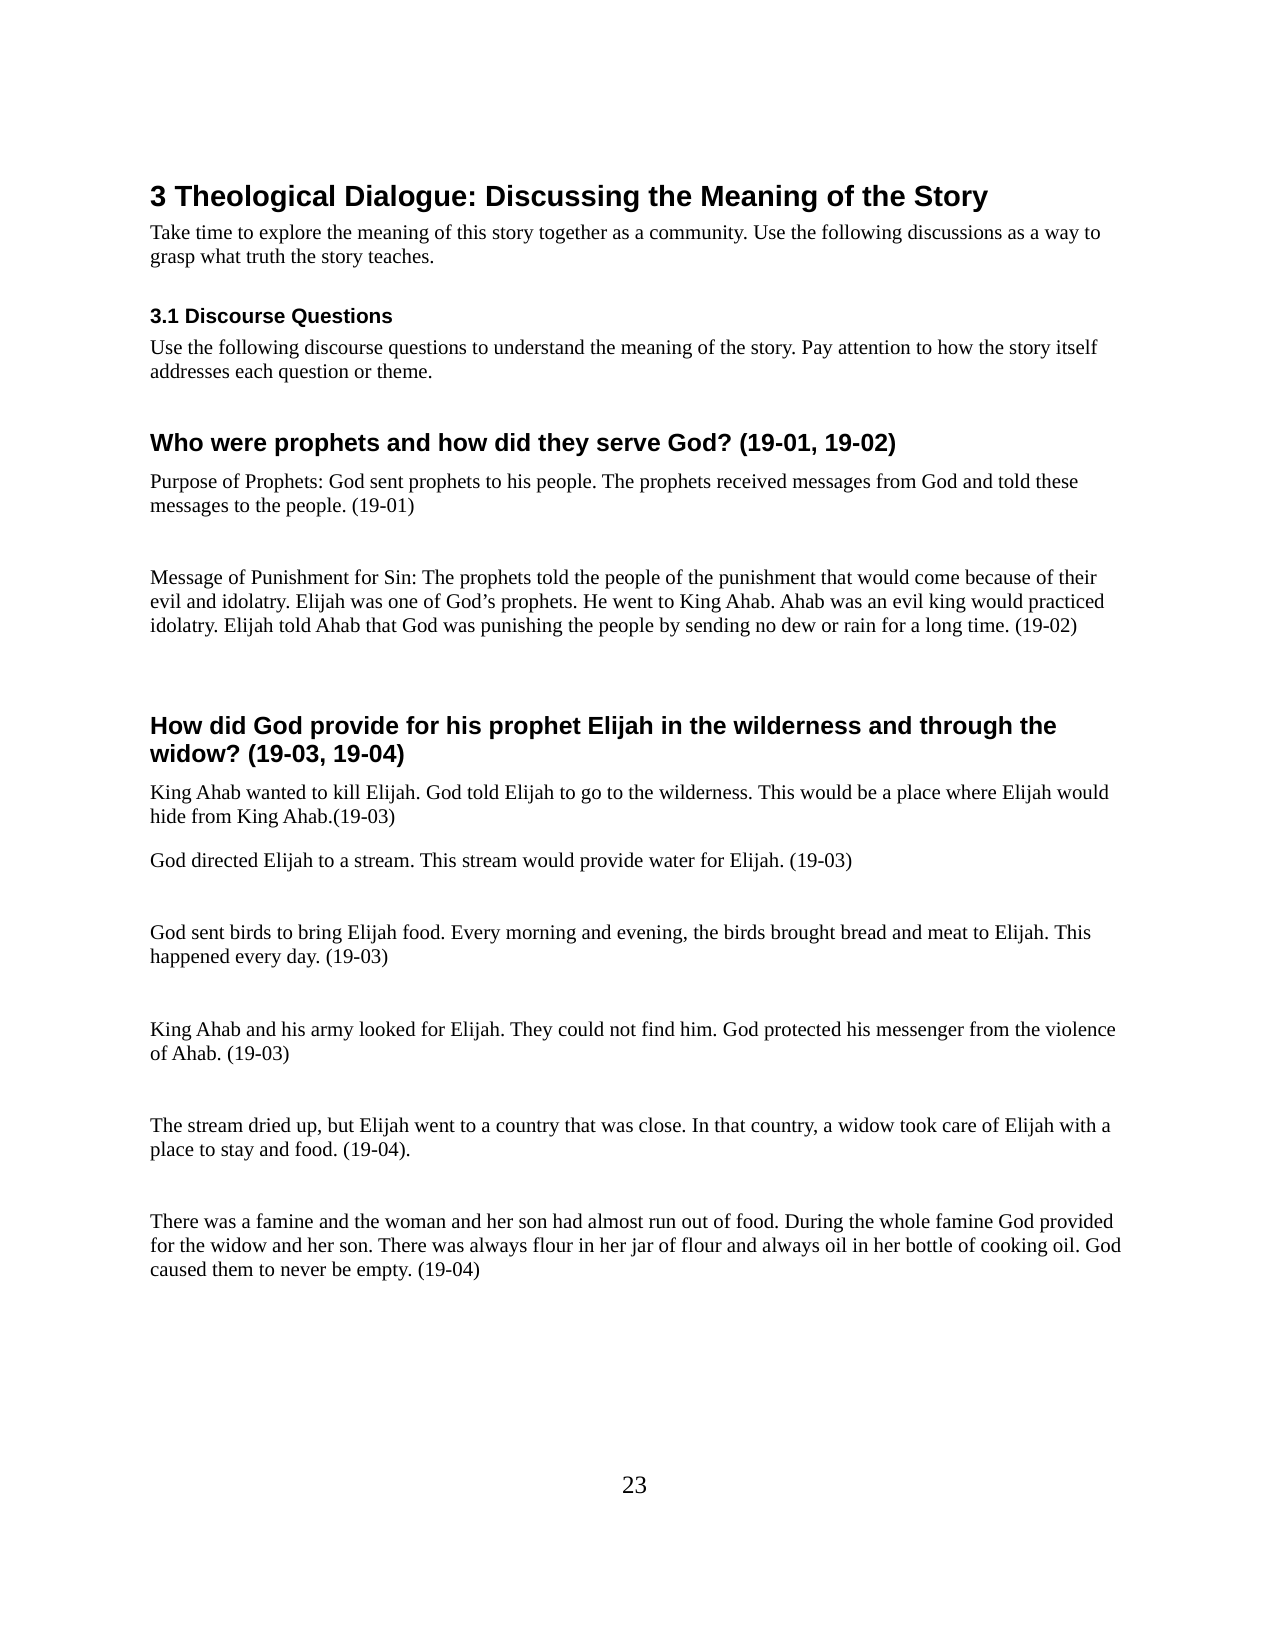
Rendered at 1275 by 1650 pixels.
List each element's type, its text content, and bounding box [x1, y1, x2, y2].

text King Ahab and his army looked for Elijah. They could not find him. God protected his messenger from the violence of Ahab. (19-03) [150, 1017, 1125, 1065]
text Take time to explore the meaning of this story together as a community. Use the following discussions as a way to grasp what truth the story teaches. [150, 220, 1125, 268]
subtitle 3.1 Discourse Questions [150, 304, 1125, 328]
text King Ahab wanted to kill Elijah. God told Elijah to go to the wilderness. This would be a place where Elijah would hide from King Ahab.(19-03) [150, 780, 1125, 828]
text God directed Elijah to a stream. This stream would provide water for Elijah. (19-03) [150, 848, 1125, 872]
text Purpose of Prophets: God sent prophets to his people. The prophets received messages from God and told these messages to the people. (19-01) [150, 469, 1125, 517]
text Use the following discourse questions to understand the meaning of the story. Pay attention to how the story itself addresses each question or theme. [150, 335, 1125, 383]
subtitle 3 Theological Dialogue: Discussing the Meaning of the Story [150, 179, 1125, 212]
subtitle How did God provide for his prophet Elijah in the wilderness and through the widow? (19-03, 19-04) [150, 711, 1125, 768]
text God sent birds to bring Elijah food. Every morning and evening, the birds brought bread and meat to Elijah. This happened every day. (19-03) [150, 920, 1125, 968]
text The stream dried up, but Elijah went to a country that was close. In that country, a widow took care of Elijah with a place to stay and food. (19-04). [150, 1113, 1125, 1161]
subtitle Who were prophets and how did they serve God? (19-01, 19-02) [150, 428, 1125, 456]
text Message of Punishment for Sin: The prophets told the people of the punishment that would come because of their evil and idolatry. Elijah was one of God’s prophets. He went to King Ahab. Ahab was an evil king would practiced idolatry. Elijah told Ahab that God was punishing the people by sending no dew or rain for a long time. (19-02) [150, 565, 1125, 637]
text There was a famine and the woman and her son had almost run out of food. During the whole famine God provided for the widow and her son. There was always flour in her jar of flour and always oil in her bottle of cooking oil. God caused them to never be empty. (19-04) [150, 1209, 1125, 1281]
